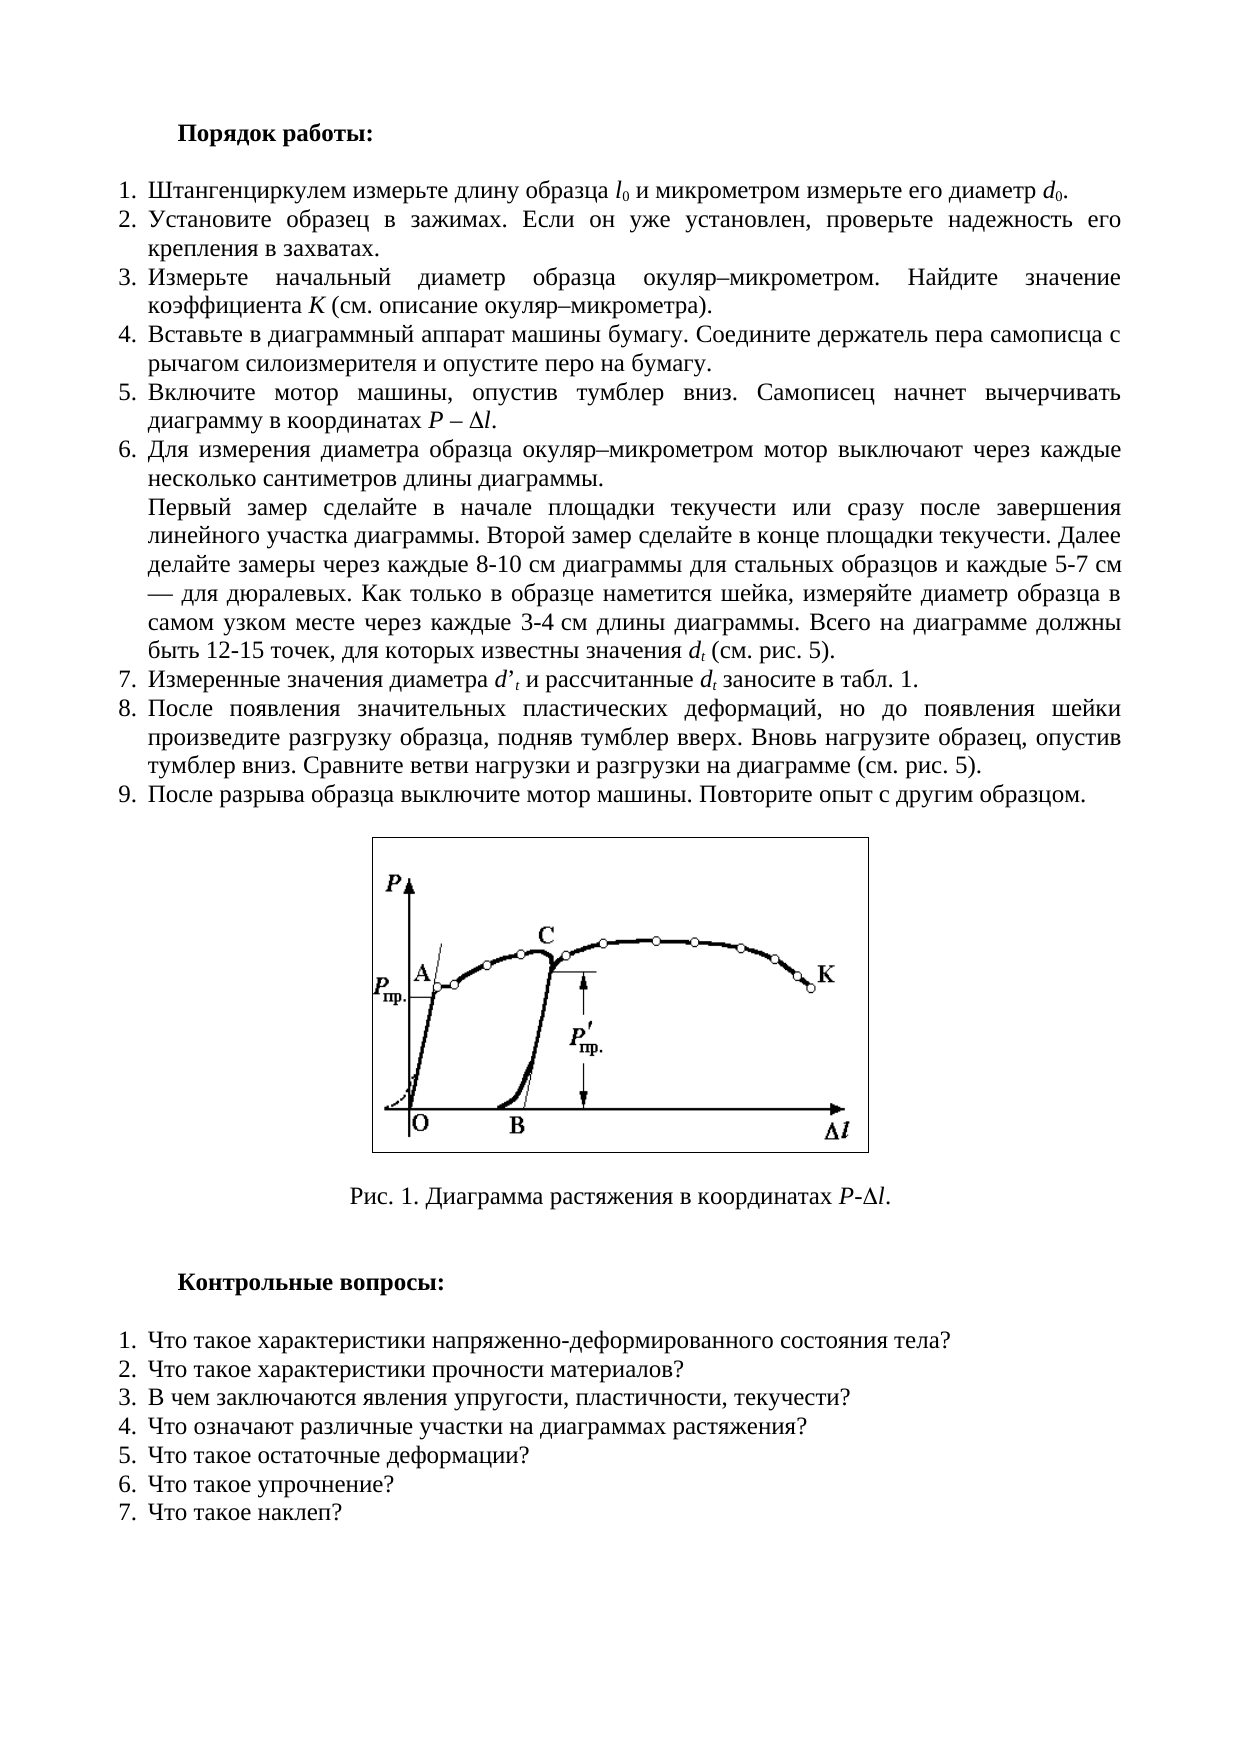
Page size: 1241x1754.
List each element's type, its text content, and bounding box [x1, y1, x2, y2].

list Измеренные значения диаметра d’t и рассчитанные dt заносите в табл. 1. [118, 664, 1122, 693]
list Что означают различные участки на диаграммах растяжения? [118, 1411, 1122, 1440]
list После появления значительных пластических деформаций, но до появления шейки произведите разгрузку образца, подняв тумблер вверх. Вновь нагрузите образец, опустив тумблер вниз. Сравните ветви нагрузки и разгрузки на диаграмме (см. рис. 5). [118, 693, 1122, 779]
text Рис. 1. Диаграмма растяжения в координатах P-l. [118, 1181, 1122, 1210]
text Первый замер сделайте в начале площадки текучести или сразу после завершения линейного участка диаграммы. Второй замер сделайте в конце площадки текучести. Далее делайте замеры через каждые 8-10 см диаграммы для стальных образцов и каждые 5-7 см — для дюралевых. Как только в образце наметится шейка, измеряйте диаметр образца в самом узком месте через каждые 3-4 см длины диаграммы. Всего на диаграмме должны быть 12-15 точек, для которых известны значения dt (см. рис. 5). [148, 492, 1122, 664]
text Порядок работы: [118, 118, 1122, 147]
list Что такое наклеп? [118, 1497, 1122, 1526]
list Вставьте в диаграммный аппарат машины бумагу. Соедините держатель пера самописца с рычагом силоизмерителя и опустите перо на бумагу. [118, 319, 1122, 377]
list Включите мотор машины, опустив тумблер вниз. Самописец начнет вычерчивать диаграмму в координатах Р – l. [118, 377, 1122, 434]
list Что такое упрочнение? [118, 1469, 1122, 1497]
list Установите образец в зажимах. Если он уже установлен, проверьте надежность его крепления в захватах. [118, 204, 1122, 262]
list Для измерения диаметра образца окуляр–микрометром мотор выключают через каждые несколько сантиметров длины диаграммы. [118, 434, 1122, 492]
list Что такое характеристики напряженно-деформированного состояния тела? [118, 1325, 1122, 1354]
list После разрыва образца выключите мотор машины. Повторите опыт с другим образцом. [118, 779, 1122, 808]
list Штангенциркулем измерьте длину образца l0 и микрометром измерьте его диаметр d0. [118, 176, 1122, 204]
list Что такое остаточные деформации? [118, 1440, 1122, 1469]
picture [373, 838, 868, 1152]
list В чем заключаются явления упругости, пластичности, текучести? [118, 1382, 1122, 1411]
list Измерьте начальный диаметр образца окуляр–микрометром. Найдите значение коэффициента К (см. описание окуляр–микрометра). [118, 262, 1122, 319]
list Что такое характеристики прочности материалов? [118, 1354, 1122, 1382]
text Контрольные вопросы: [118, 1267, 1122, 1296]
